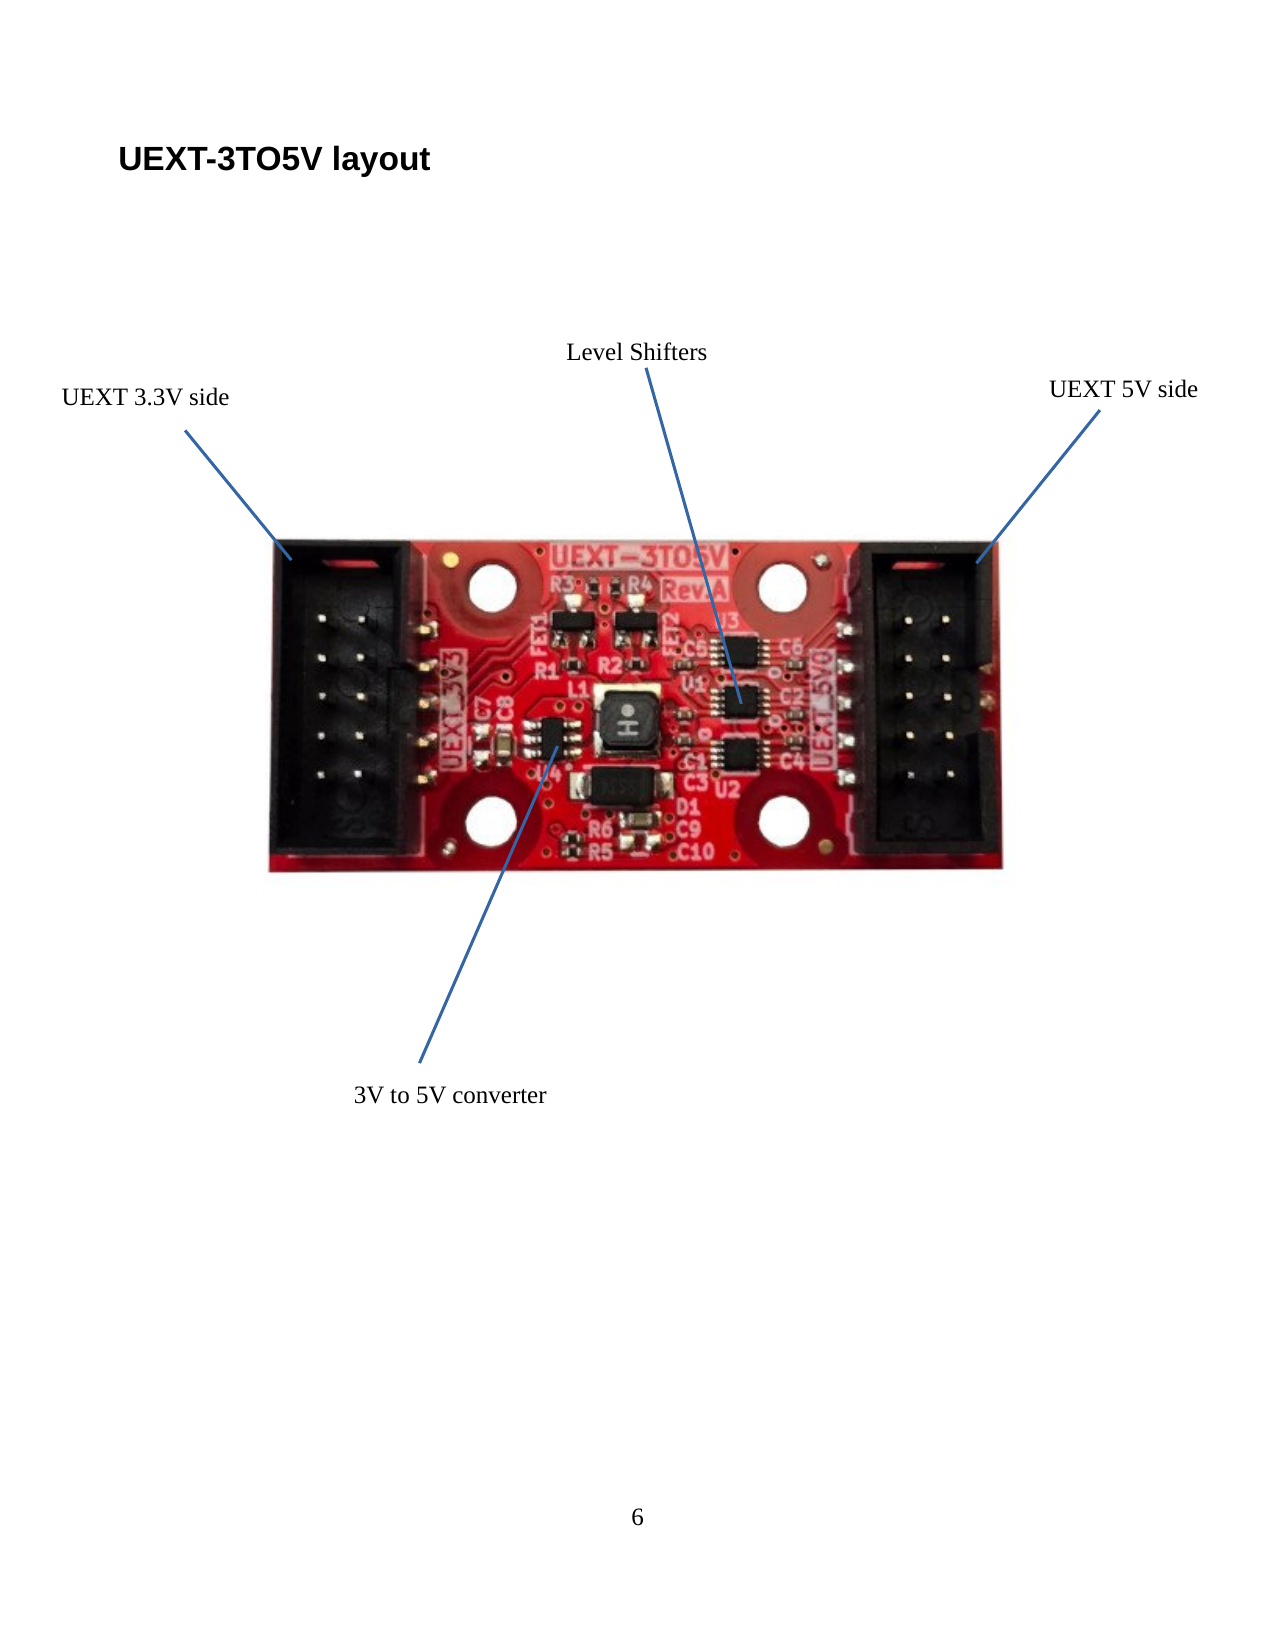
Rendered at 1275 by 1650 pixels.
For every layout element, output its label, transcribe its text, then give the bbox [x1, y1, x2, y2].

subtitle UEXT-3TO5V layout [118, 139, 1157, 178]
picture [215, 285, 1060, 1129]
